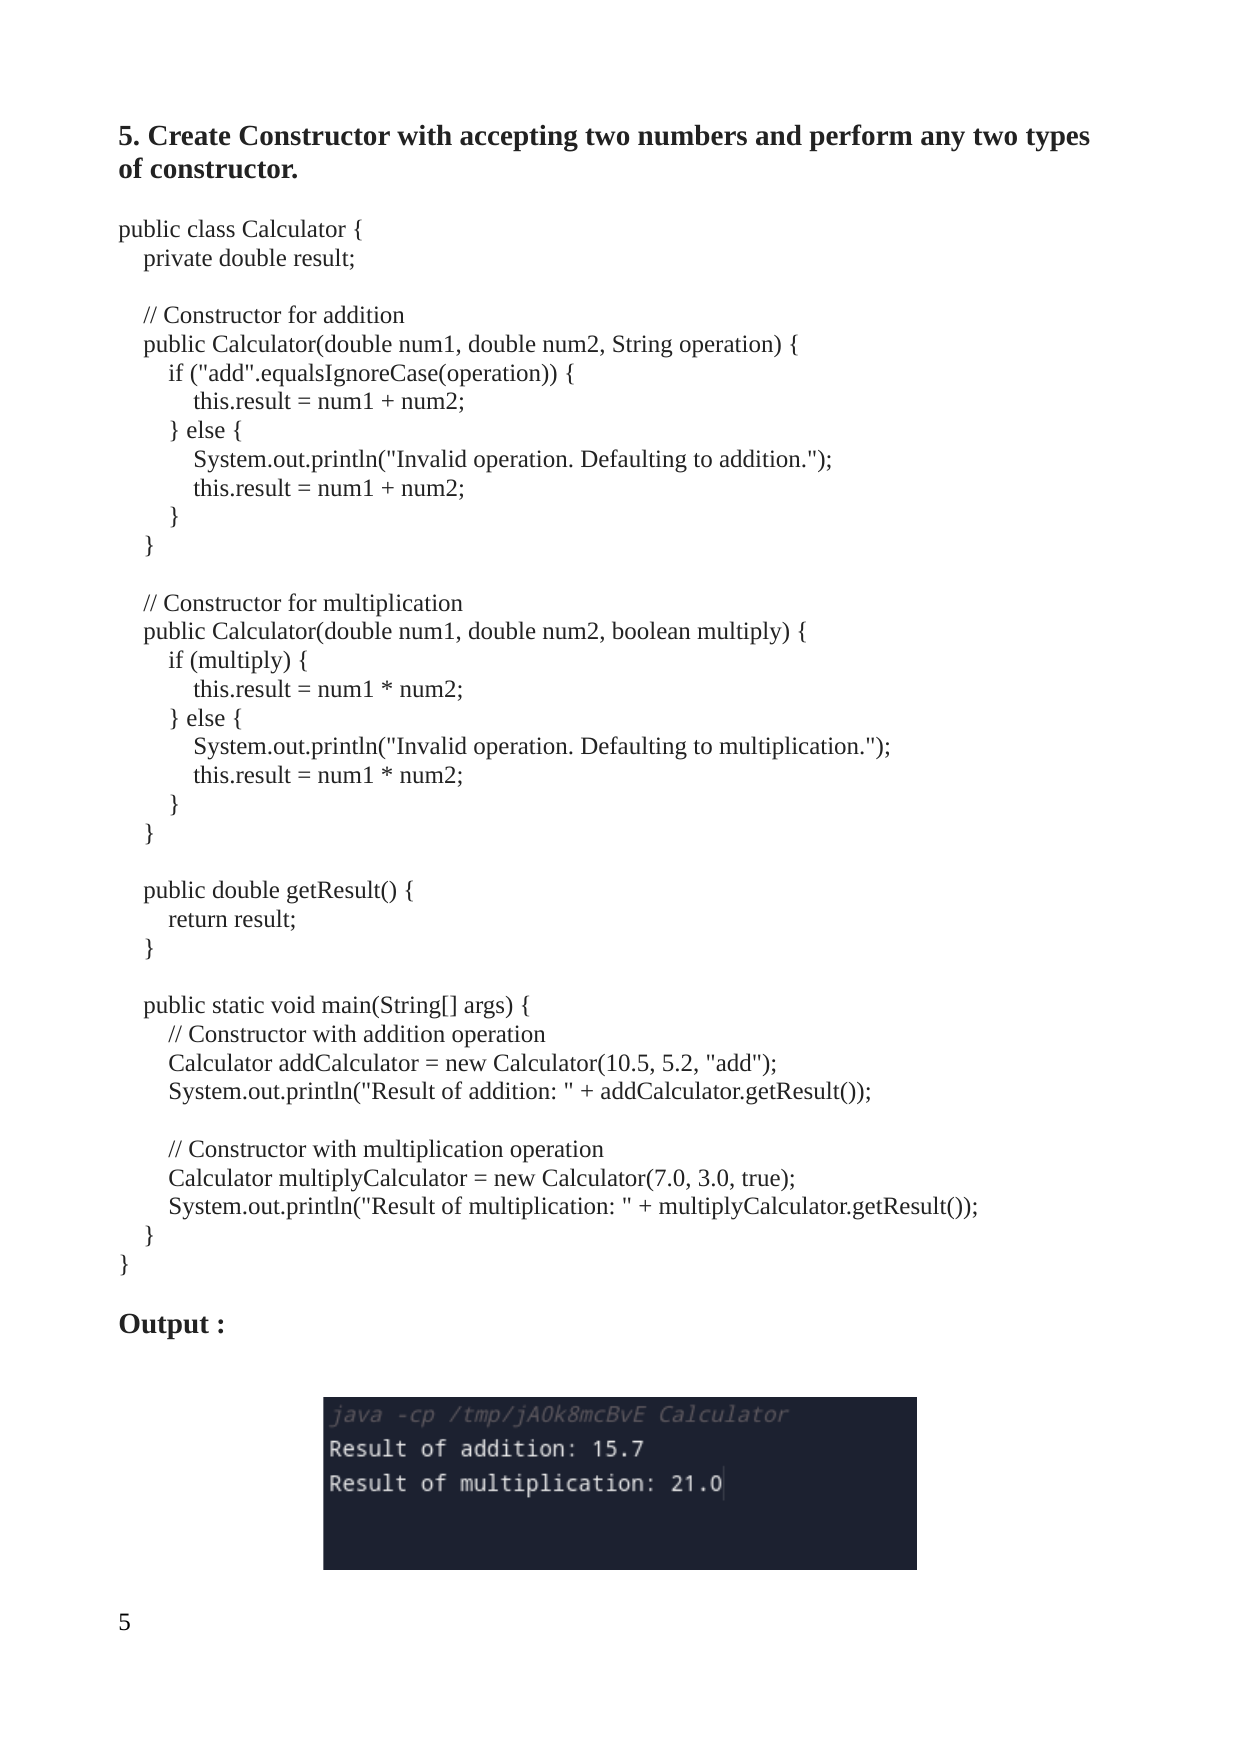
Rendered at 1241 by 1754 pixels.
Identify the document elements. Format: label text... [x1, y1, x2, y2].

text } [118, 789, 1122, 818]
text } else { [118, 415, 1122, 444]
text } [118, 530, 1122, 559]
text System.out.println("Invalid operation. Defaulting to addition."); [118, 444, 1122, 473]
text public class Calculator { [118, 214, 1122, 243]
text Calculator multiplyCalculator = new Calculator(7.0, 3.0, true); [118, 1163, 1122, 1191]
text this.result = num1 + num2; [118, 386, 1122, 415]
text System.out.println("Result of multiplication: " + multiplyCalculator.getResult()); [118, 1191, 1122, 1220]
text } [118, 1220, 1122, 1249]
text } [118, 818, 1122, 846]
text } [118, 1249, 1122, 1278]
text if ("add".equalsIgnoreCase(operation)) { [118, 358, 1122, 386]
text public static void main(String[] args) { [118, 990, 1122, 1019]
text this.result = num1 * num2; [118, 674, 1122, 703]
text if (multiply) { [118, 645, 1122, 674]
text // Constructor for addition [118, 300, 1122, 329]
text public double getResult() { [118, 875, 1122, 904]
text } [118, 501, 1122, 530]
text 5. Create Constructor with accepting two numbers and perform any two types of constructor. [118, 118, 1122, 185]
text System.out.println("Invalid operation. Defaulting to multiplication."); [118, 731, 1122, 760]
text // Constructor with multiplication operation [118, 1134, 1122, 1163]
text Calculator addCalculator = new Calculator(10.5, 5.2, "add"); [118, 1048, 1122, 1076]
text Output : [118, 1306, 1122, 1340]
text private double result; [118, 243, 1122, 271]
text // Constructor for multiplication [118, 588, 1122, 616]
text this.result = num1 + num2; [118, 473, 1122, 501]
text } [118, 933, 1122, 961]
picture [323, 1397, 917, 1570]
text // Constructor with addition operation [118, 1019, 1122, 1048]
text this.result = num1 * num2; [118, 760, 1122, 789]
text } else { [118, 703, 1122, 731]
text public Calculator(double num1, double num2, String operation) { [118, 329, 1122, 358]
text public Calculator(double num1, double num2, boolean multiply) { [118, 616, 1122, 645]
text System.out.println("Result of addition: " + addCalculator.getResult()); [118, 1076, 1122, 1105]
text return result; [118, 904, 1122, 933]
